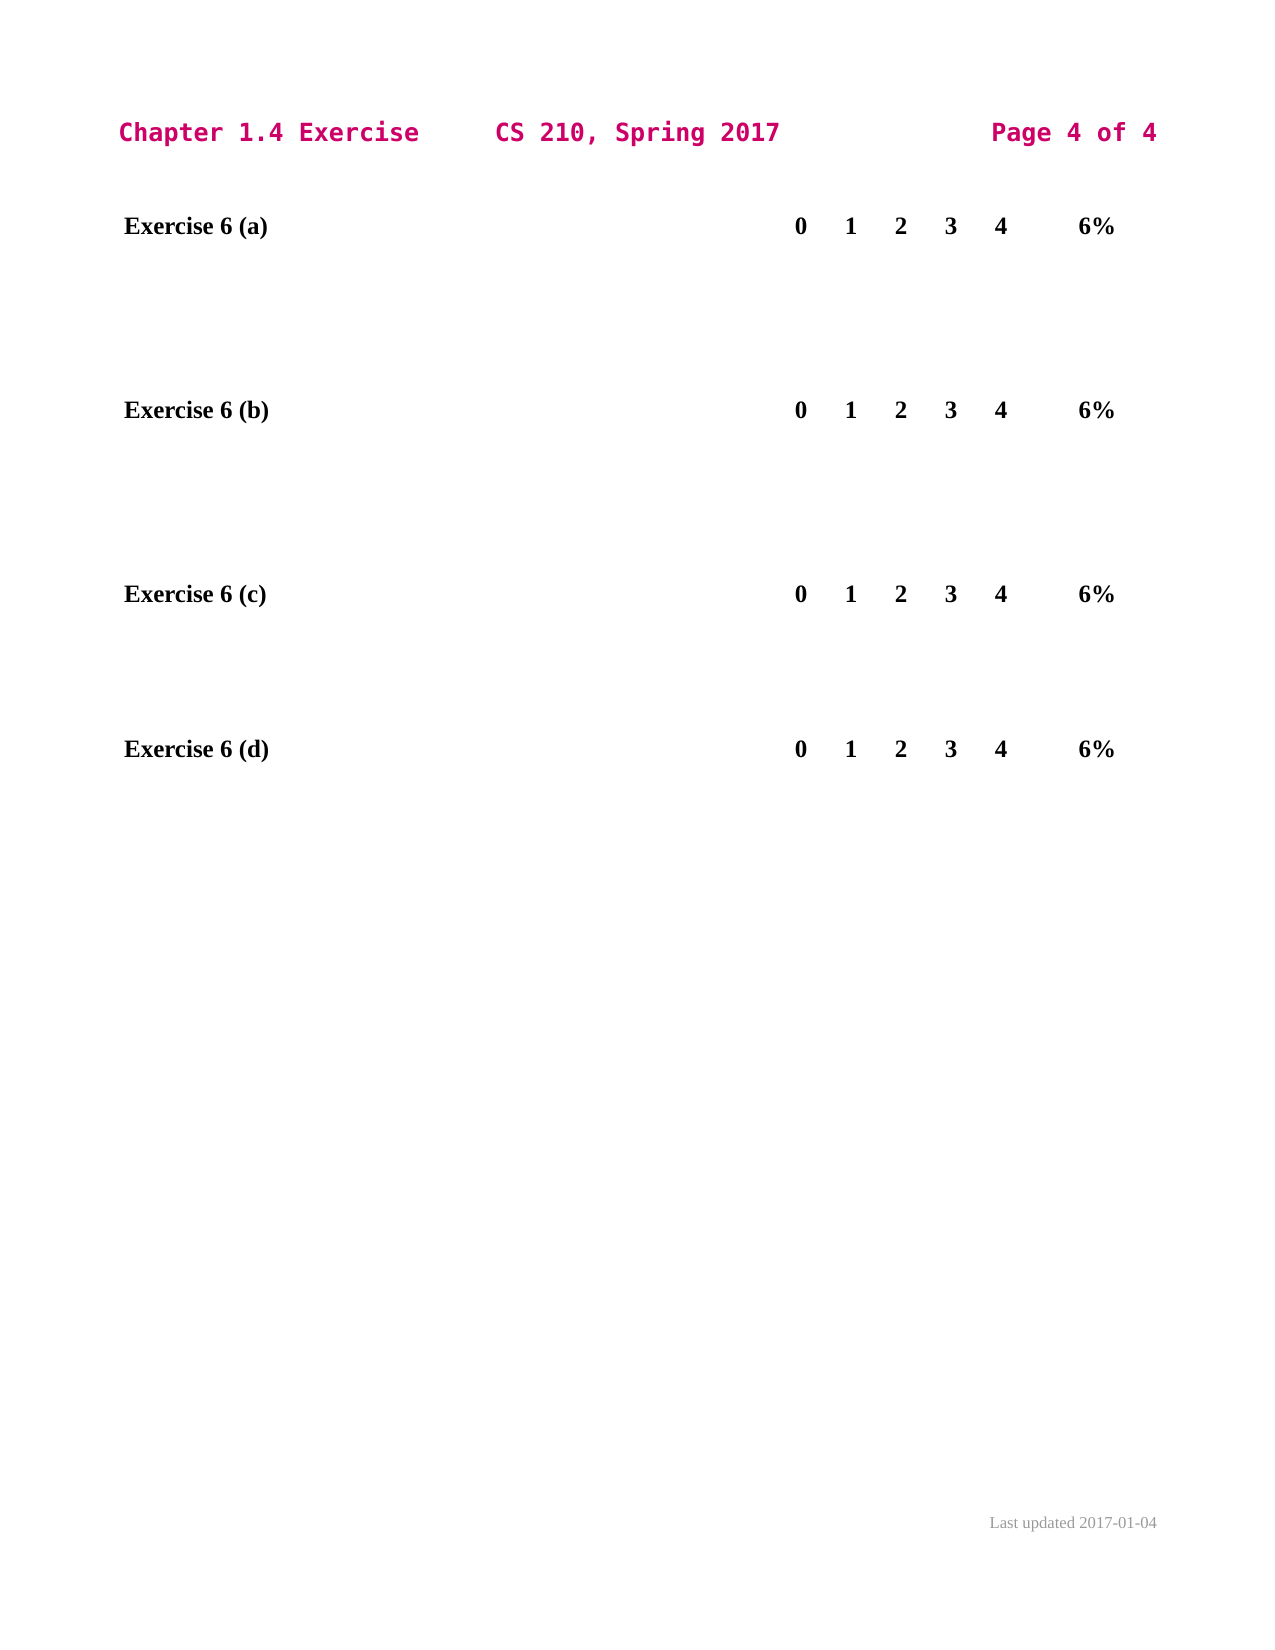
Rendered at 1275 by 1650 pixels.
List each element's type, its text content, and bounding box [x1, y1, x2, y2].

table_header 0 1 2 3 4 [764, 390, 1037, 430]
table_header Exercise 6 (a) [118, 206, 764, 246]
table_header Exercise 6 (c) [118, 574, 764, 614]
table_header 6% [1037, 729, 1157, 769]
table_header Exercise 6 (b) [118, 390, 764, 430]
table_header 6% [1037, 390, 1157, 430]
table_header 6% [1037, 206, 1157, 246]
table_header 0 1 2 3 4 [764, 729, 1037, 769]
table_header 6% [1037, 574, 1157, 614]
table_header 0 1 2 3 4 [764, 206, 1037, 246]
table_header Exercise 6 (d) [118, 729, 764, 769]
table_header 0 1 2 3 4 [764, 574, 1037, 614]
